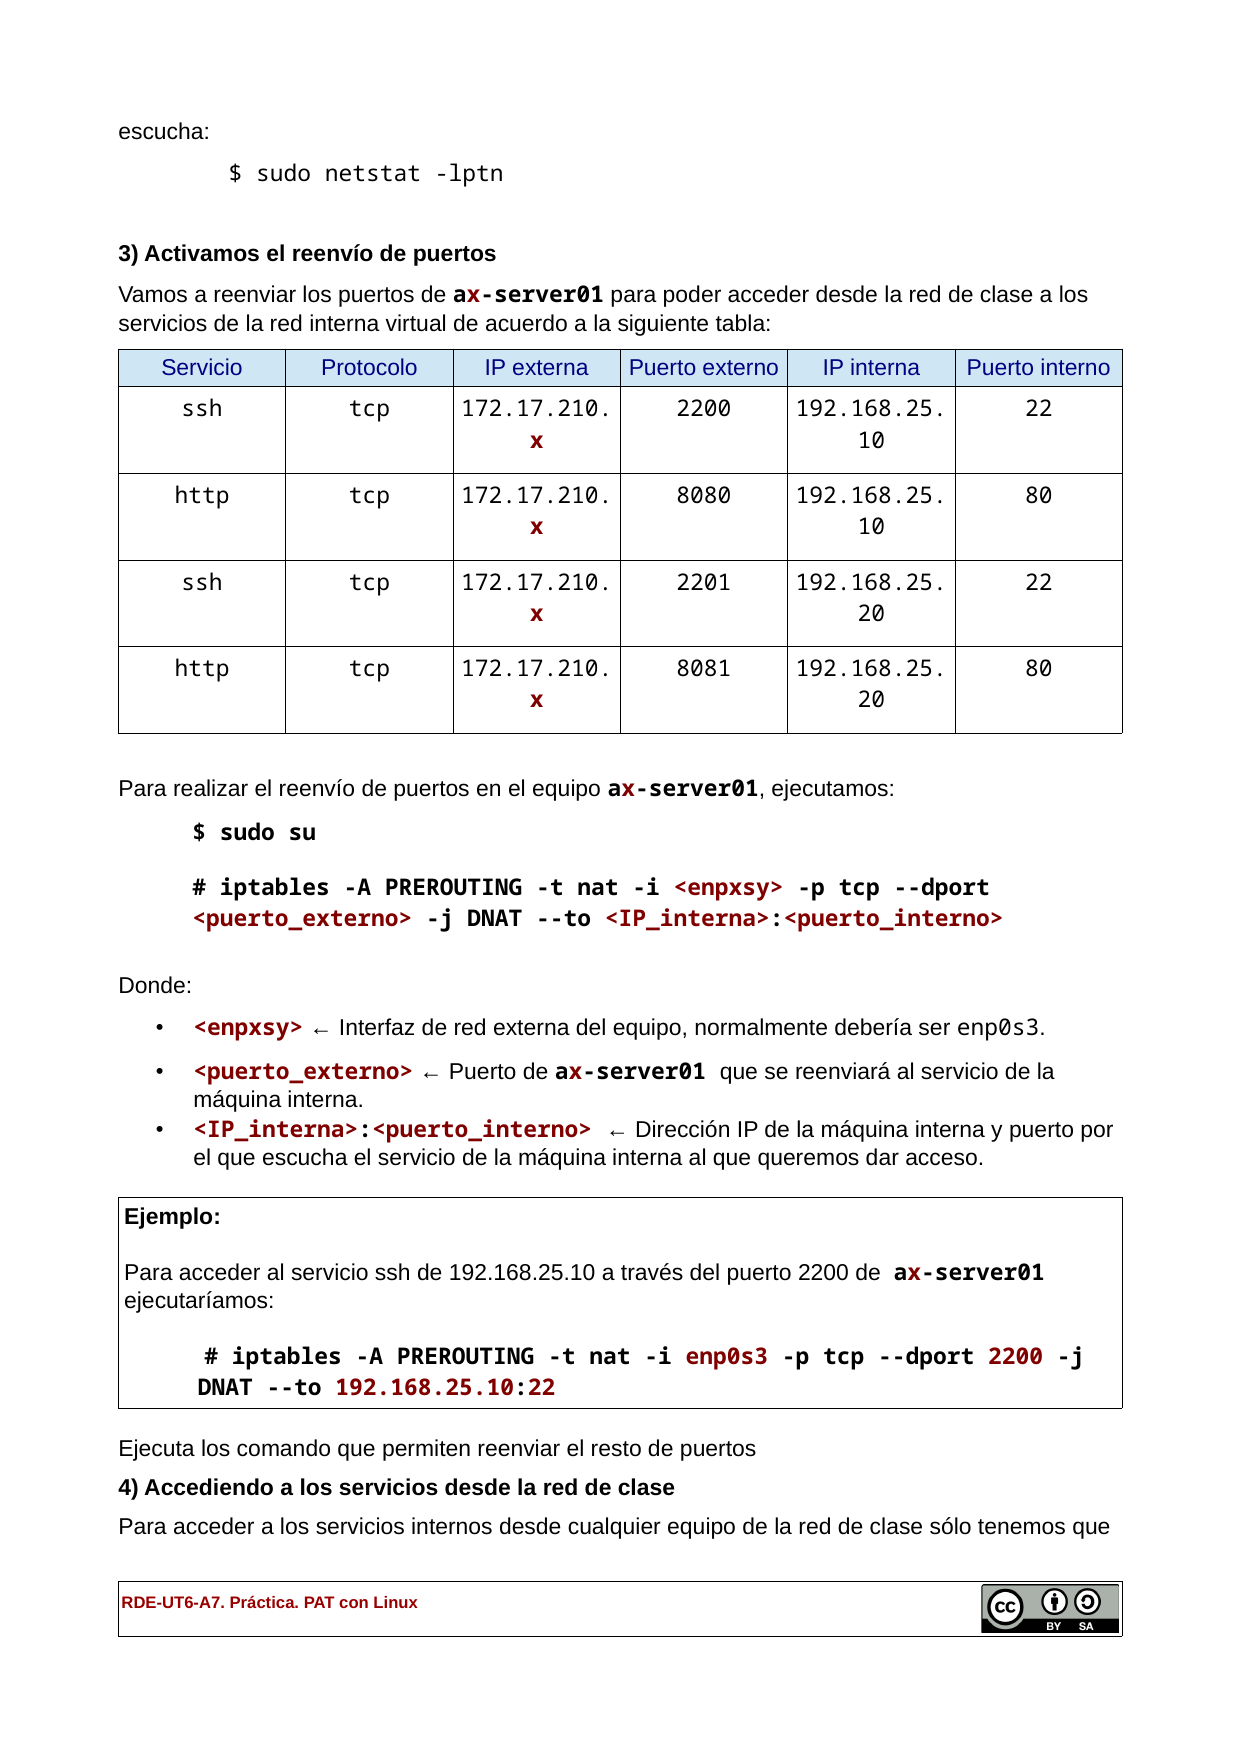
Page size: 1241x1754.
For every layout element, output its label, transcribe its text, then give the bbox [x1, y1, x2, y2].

text escucha: [118, 118, 1122, 144]
table_cell tcp [286, 387, 453, 473]
table_header Protocolo [286, 350, 453, 386]
text 3) Activamos el reenvío de puertos [118, 239, 1122, 266]
list <IP_interna>:<puerto_interno> ← Dirección IP de la máquina interna y puerto por el que escucha el servicio de la máquina interna al que queremos dar acceso. [156, 1112, 1122, 1170]
text 4) Accediendo a los servicios desde la red de clase [118, 1474, 1122, 1500]
table_cell 172.17.210.x [454, 387, 620, 473]
text Para realizar el reenvío de puertos en el equipo ax-server01, ejecutamos: [118, 772, 1122, 803]
table_cell http [119, 474, 285, 559]
table_header Servicio [119, 350, 285, 386]
table_cell 192.168.25.20 [788, 561, 955, 646]
table_cell 2200 [621, 387, 787, 473]
table_cell 172.17.210.x [454, 474, 620, 559]
table_cell 192.168.25.20 [788, 647, 955, 733]
table_cell 8080 [621, 474, 787, 559]
table_cell tcp [286, 561, 453, 646]
table_header Ejemplo: Para acceder al servicio ssh de 192.168.25.10 a través del puerto 2200 de ax-server01 ejecutaríamos: # iptables -A PREROUTING -t nat -i enp0s3 -p tcp --dport 2200 -j DNAT --to 192.168.25.10:22 [119, 1198, 1122, 1408]
text $ sudo netstat -lptn [228, 157, 1122, 188]
list <enpxsy> ← Interfaz de red externa del equipo, normalmente debería ser enp0s3. [156, 1011, 1122, 1042]
list <puerto_externo> ← Puerto de ax-server01 que se reenviará al servicio de la máquina interna. [156, 1055, 1122, 1112]
text # iptables -A PREROUTING -t nat -i <enpxsy> -p tcp --dport <puerto_externo> -j DNAT --to <IP_interna>:<puerto_interno> [192, 871, 1122, 933]
table_header IP interna [788, 350, 955, 386]
table_cell http [119, 647, 285, 733]
table_header Puerto interno [956, 350, 1122, 386]
table_header Puerto externo [621, 350, 787, 386]
table_cell 80 [956, 474, 1122, 559]
table_cell ssh [119, 561, 285, 646]
table_cell ssh [119, 387, 285, 473]
table_cell 22 [956, 561, 1122, 646]
picture [981, 1584, 1119, 1633]
text Para acceder a los servicios internos desde cualquier equipo de la red de clase sólo tenemos que [118, 1513, 1122, 1539]
text Ejecuta los comando que permiten reenviar el resto de puertos [118, 1435, 1122, 1461]
text Donde: [118, 972, 1122, 999]
text Vamos a reenviar los puertos de ax-server01 para poder acceder desde la red de clase a los servicios de la red interna virtual de acuerdo a la siguiente tabla: [118, 278, 1122, 336]
table_cell 80 [956, 647, 1122, 733]
table_cell 22 [956, 387, 1122, 473]
table_cell 172.17.210.x [454, 561, 620, 646]
table_cell tcp [286, 647, 453, 733]
table_cell tcp [286, 474, 453, 559]
table_header IP externa [454, 350, 620, 386]
table_cell 192.168.25.10 [788, 474, 955, 559]
table_cell 172.17.210.x [454, 647, 620, 733]
table_cell 8081 [621, 647, 787, 733]
table_cell 2201 [621, 561, 787, 646]
text $ sudo su [192, 815, 1122, 847]
table_cell 192.168.25.10 [788, 387, 955, 473]
